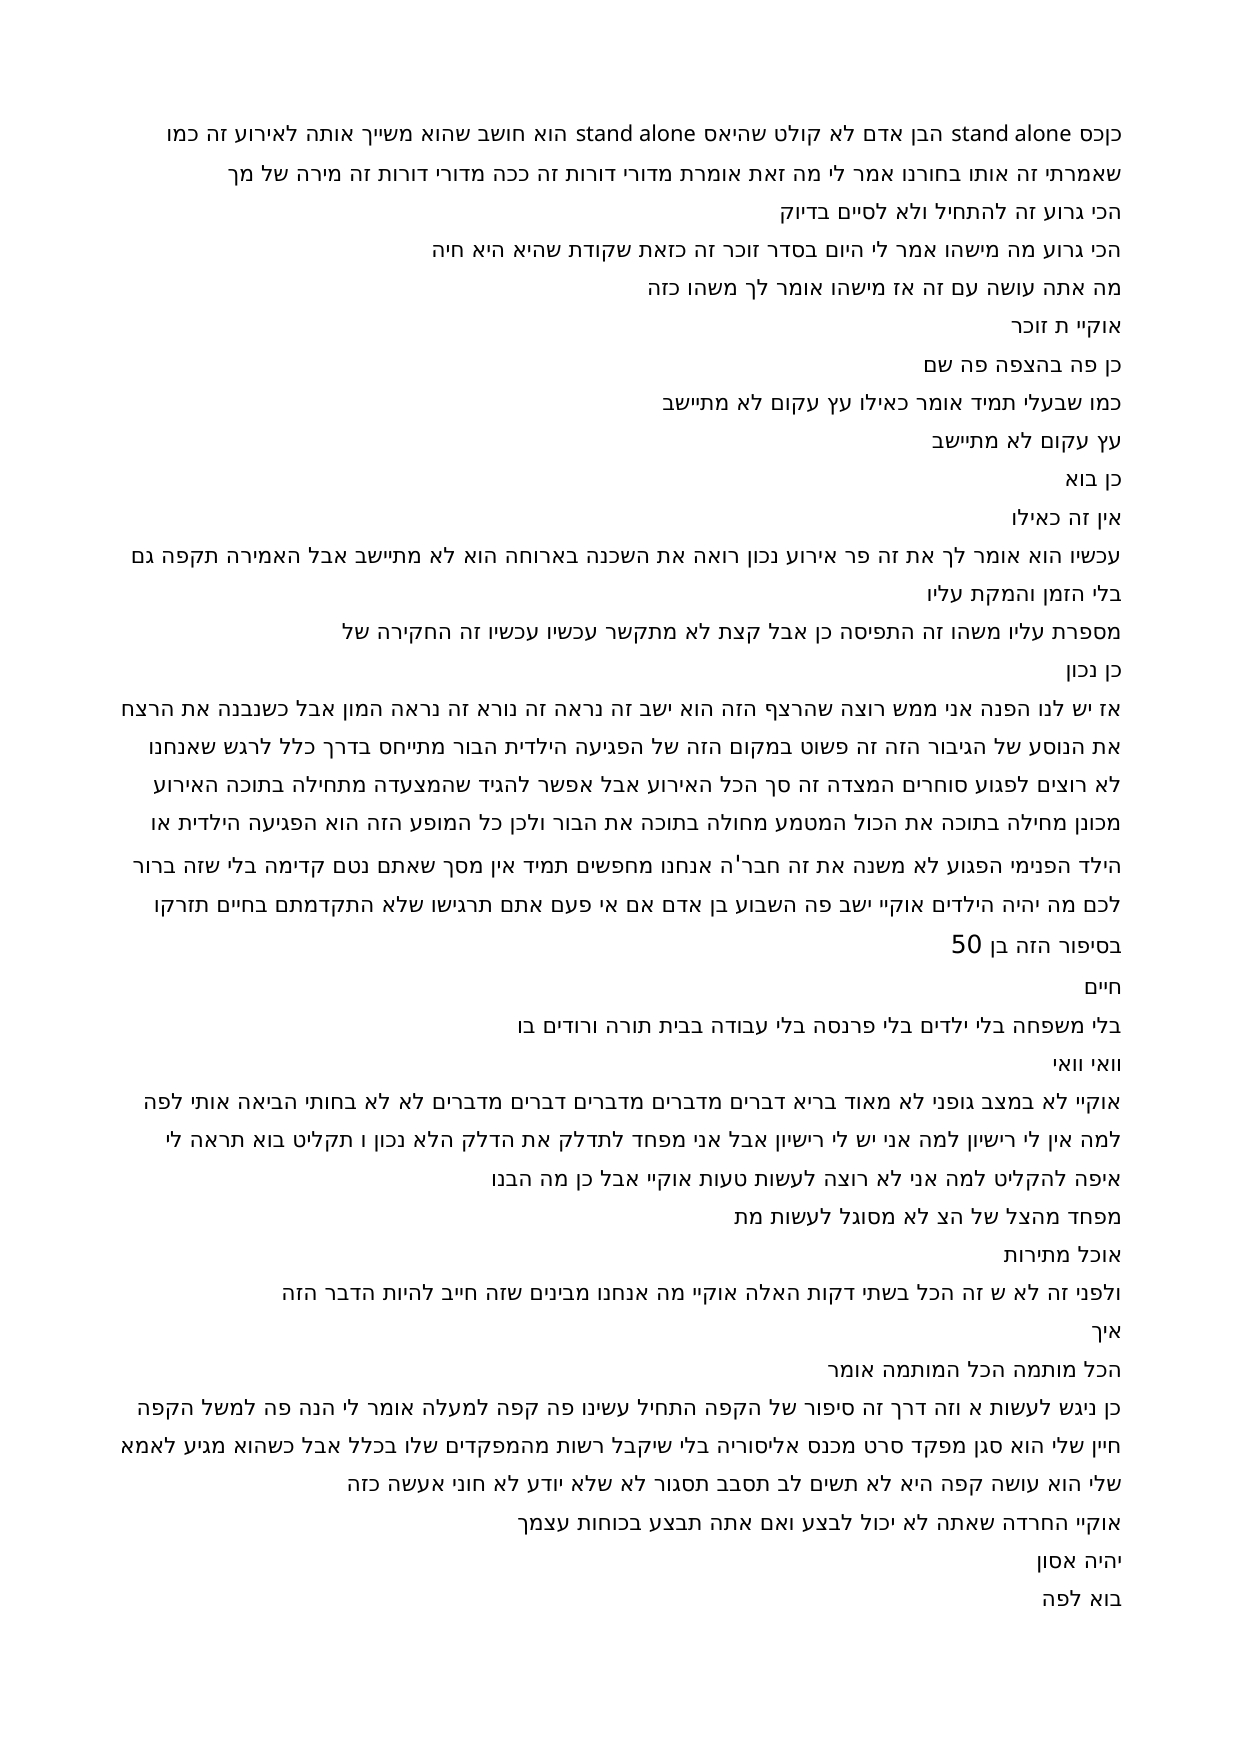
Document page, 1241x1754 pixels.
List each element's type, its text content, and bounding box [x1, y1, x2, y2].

text אוקיי ת זוכר [118, 313, 1122, 339]
text כן בוא [118, 466, 1122, 492]
text עכשיו הוא אומר לך את זה פר אירוע נכון רואה את השכנה בארוחה הוא לא מתיישב אבל האמירה תקפה גם בלי הזמן והמקת עליו [118, 543, 1122, 607]
text אוקיי החרדה שאתה לא יכול לבצע ואם אתה תבצע בכוחות עצמך [118, 1510, 1122, 1535]
text מפחד מהצל של הצ לא מסוגל לעשות מת [118, 1204, 1122, 1229]
text כמו שבעלי תמיד אומר כאילו עץ עקום לא מתיישב [118, 390, 1122, 416]
text כן ניגש לעשות א וזה דרך זה סיפור של הקפה התחיל עשינו פה קפה למעלה אומר לי הנה פה למשל הקפה חיין שלי הוא סגן מפקד סרט מכנס אליסוריה בלי שיקבל רשות מהמפקדים שלו בכלל אבל כשהוא מגיע לאמא שלי הוא עושה קפה היא לא תשים לב תסבב תסגור לא שלא יודע לא חוני אעשה כזה [118, 1395, 1122, 1497]
text אוכל מתירות [118, 1242, 1122, 1268]
text אין זה כאילו [118, 505, 1122, 530]
text כן נכון [118, 658, 1122, 683]
text ולפני זה לא ש זה הכל בשתי דקות האלה אוקיי מה אנחנו מבינים שזה חייב להיות הדבר הזה [118, 1280, 1122, 1306]
text הכל מותמה הכל המותמה אומר [118, 1357, 1122, 1382]
text הכי גרוע מה מישהו אמר לי היום בסדר זוכר זה כזאת שקודת שהיא היא חיה [118, 237, 1122, 263]
text בוא לפה [118, 1586, 1122, 1612]
text הכי גרוע זה להתחיל ולא לסיים בדיוק [118, 199, 1122, 224]
text מספרת עליו משהו זה התפיסה כן אבל קצת לא מתקשר עכשיו עכשיו זה החקירה של [118, 619, 1122, 645]
text כן פה בהצפה פה שם [118, 352, 1122, 377]
text איך [118, 1318, 1122, 1344]
text אז יש לנו הפנה אני ממש רוצה שהרצף הזה הוא ישב זה נראה זה נורא זה נראה המון אבל כשנבנה את הרצח את הנוסע של הגיבור הזה זה פשוט במקום הזה של הפגיעה הילדית הבור מתייחס בדרך כלל לרגש שאנחנו לא רוצים לפגוע סוחרים המצדה זה סך הכל האירוע אבל אפשר להגיד שהמצעדה מתחילה בתוכה האירוע מכונן מחילה בתוכה את הכול המטמע מחולה בתוכה את הבור ולכן כל המופע הזה הוא הפגיעה הילדית או הילד הפנימי הפגוע לא משנה את זה חבר'ה אנחנו מחפשים תמיד אין מסך שאתם נטם קדימה בלי שזה ברור לכם מה יהיה הילדים אוקיי ישב פה השבוע בן אדם אם אי פעם אתם תרגישו שלא התקדמתם בחיים תזרקו בסיפור הזה בן 50 [118, 696, 1122, 960]
text יהיה אסון [118, 1548, 1122, 1573]
text מה אתה עושה עם זה אז מישהו אומר לך משהו כזה [118, 275, 1122, 301]
text אוקיי לא במצב גופני לא מאוד בריא דברים מדברים מדברים דברים מדברים לא לא בחותי הביאה אותי לפה למה אין לי רישיון למה אני יש לי רישיון אבל אני מפחד לתדלק את הדלק הלא נכון ו תקליט בוא תראה לי איפה להקליט למה אני לא רוצה לעשות טעות אוקיי אבל כן מה הבנו [118, 1089, 1122, 1191]
text חיים [118, 974, 1122, 1000]
text וואי וואי [118, 1051, 1122, 1076]
text עץ עקום לא מתיישב [118, 428, 1122, 454]
text בלי משפחה בלי ילדים בלי פרנסה בלי עבודה בבית תורה ורודים בו [118, 1013, 1122, 1038]
text כןכס stand alone הבן אדם לא קולט שהיאס stand alone הוא חושב שהוא משייך אותה לאירוע זה כמו שאמרתי זה אותו בחורנו אמר לי מה זאת אומרת מדורי דורות זה ככה מדורי דורות זה מירה של מך [118, 118, 1122, 186]
